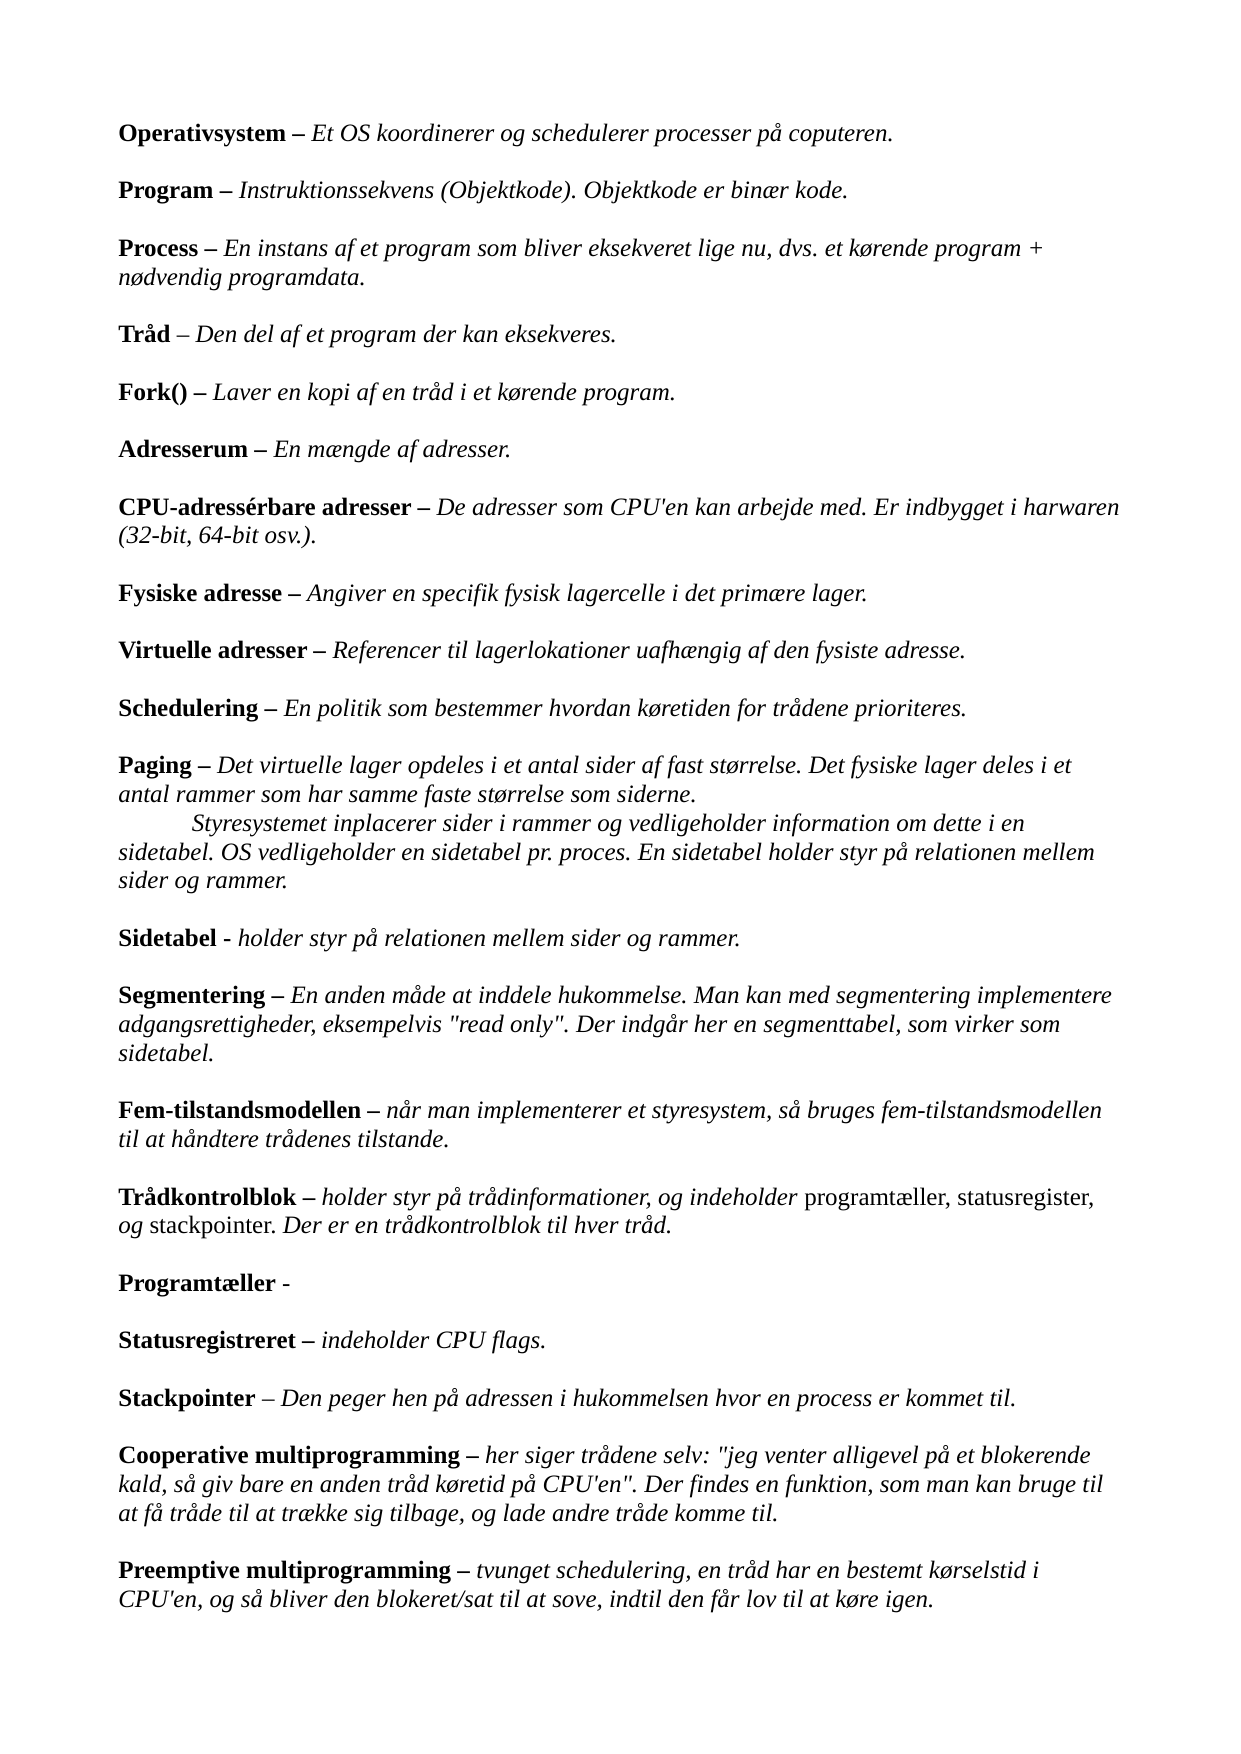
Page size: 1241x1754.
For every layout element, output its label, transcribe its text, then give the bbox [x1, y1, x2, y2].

text Fem-tilstandsmodellen – når man implementerer et styresystem, så bruges fem-tilstandsmodellen til at håndtere trådenes tilstande. [118, 1096, 1122, 1153]
text Operativsystem – Et OS koordinerer og schedulerer processer på coputeren. [118, 118, 1122, 147]
text Fysiske adresse – Angiver en specifik fysisk lagercelle i det primære lager. [118, 578, 1122, 607]
text Adresserum – En mængde af adresser. [118, 434, 1122, 463]
text Program – Instruktionssekvens (Objektkode). Objektkode er binær kode. [118, 176, 1122, 204]
text Virtuelle adresser – Referencer til lagerlokationer uafhængig af den fysiste adresse. [118, 636, 1122, 664]
text Trådkontrolblok – holder styr på trådinformationer, og indeholder programtæller, statusregister, og stackpointer. Der er en trådkontrolblok til hver tråd. [118, 1182, 1122, 1239]
text Programtæller - [118, 1268, 1122, 1297]
text Process – En instans af et program som bliver eksekveret lige nu, dvs. et kørende program + nødvendig programdata. [118, 233, 1122, 291]
text Sidetabel - holder styr på relationen mellem sider og rammer. [118, 923, 1122, 952]
text Preemptive multiprogramming – tvunget schedulering, en tråd har en bestemt kørselstid i CPU'en, og så bliver den blokeret/sat til at sove, indtil den får lov til at køre igen. [118, 1556, 1122, 1613]
text Stackpointer – Den peger hen på adressen i hukommelsen hvor en process er kommet til. [118, 1383, 1122, 1412]
text Paging – Det virtuelle lager opdeles i et antal sider af fast størrelse. Det fysiske lager deles i et antal rammer som har samme faste størrelse som siderne. [118, 751, 1122, 808]
text Cooperative multiprogramming – her siger trådene selv: "jeg venter alligevel på et blokerende kald, så giv bare en anden tråd køretid på CPU'en". Der findes en funktion, som man kan bruge til at få tråde til at trække sig tilbage, og lade andre tråde komme til. [118, 1441, 1122, 1527]
text Fork() – Laver en kopi af en tråd i et kørende program. [118, 377, 1122, 406]
text CPU-adressérbare adresser – De adresser som CPU'en kan arbejde med. Er indbygget i harwaren (32-bit, 64-bit osv.). [118, 492, 1122, 549]
text Schedulering – En politik som bestemmer hvordan køretiden for trådene prioriteres. [118, 693, 1122, 722]
text Segmentering – En anden måde at inddele hukommelse. Man kan med segmentering implementere adgangsrettigheder, eksempelvis "read only". Der indgår her en segmenttabel, som virker som sidetabel. [118, 981, 1122, 1067]
text Tråd – Den del af et program der kan eksekveres. [118, 319, 1122, 348]
text Statusregistreret – indeholder CPU flags. [118, 1326, 1122, 1354]
text Styresystemet inplacerer sider i rammer og vedligeholder information om dette i en sidetabel. OS vedligeholder en sidetabel pr. proces. En sidetabel holder styr på relationen mellem sider og rammer. [118, 808, 1122, 894]
